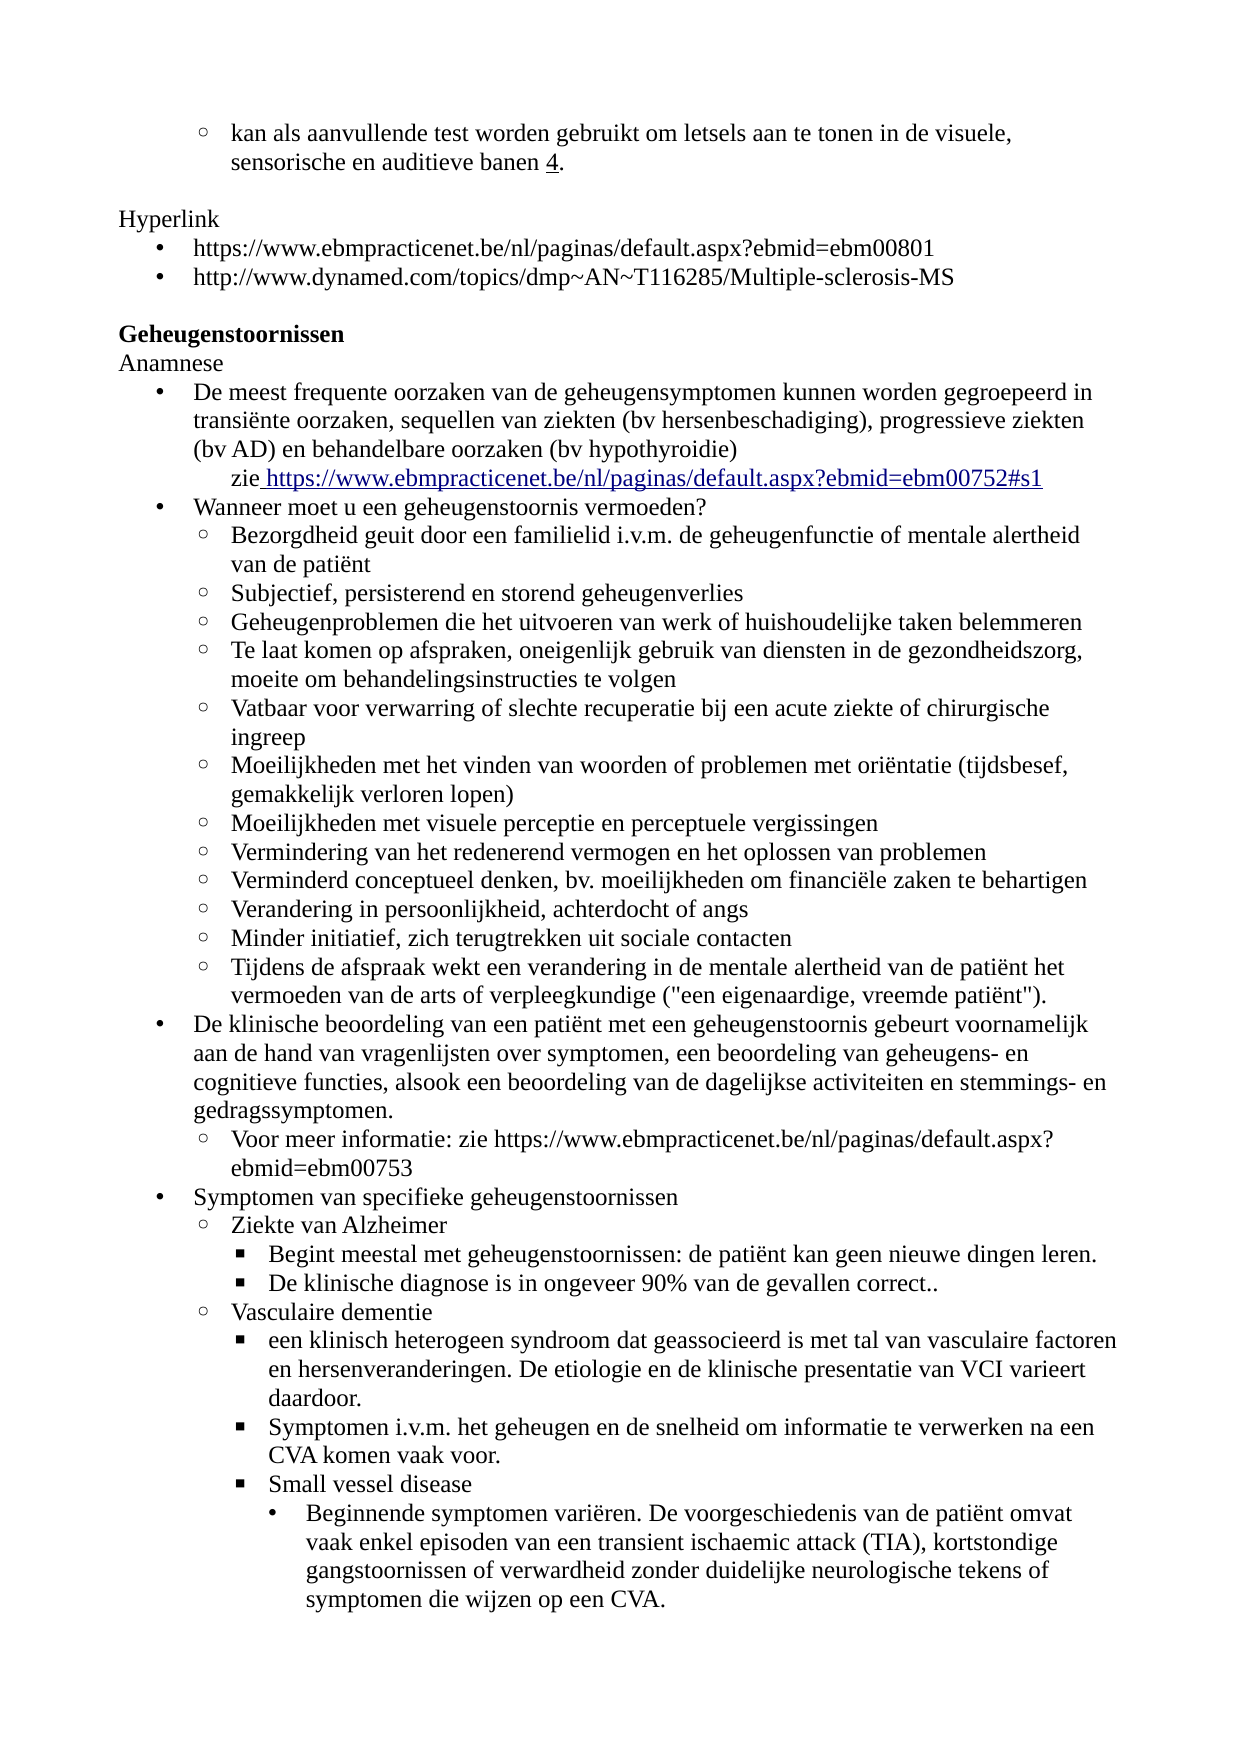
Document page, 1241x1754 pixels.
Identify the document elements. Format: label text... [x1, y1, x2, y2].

list Moeilijkheden met visuele perceptie en perceptuele vergissingen [193, 808, 1122, 837]
list Begint meestal met geheugenstoornissen: de patiënt kan geen nieuwe dingen leren. [231, 1239, 1122, 1268]
list Beginnende symptomen variëren. De voorgeschiedenis van de patiënt omvat vaak enkel episoden van een transient ischaemic attack (TIA), kortstondige gangstoornissen of verwardheid zonder duidelijke neurologische tekens of symptomen die wijzen op een CVA. [268, 1498, 1122, 1613]
list Voor meer informatie: zie https://www.ebmpracticenet.be/nl/paginas/default.aspx?ebmid=ebm00753 [193, 1124, 1122, 1182]
text Anamnese [118, 348, 1122, 377]
list https://www.ebmpracticenet.be/nl/paginas/default.aspx?ebmid=ebm00801 [156, 233, 1122, 262]
list een klinisch heterogeen syndroom dat geassocieerd is met tal van vasculaire factoren en hersenveranderingen. De etiologie en de klinische presentatie van VCI varieert daardoor. [231, 1326, 1122, 1412]
list Symptomen van specifieke geheugenstoornissen [156, 1182, 1122, 1211]
list Ziekte van Alzheimer [193, 1211, 1122, 1239]
list Minder initiatief, zich terugtrekken uit sociale contacten [193, 923, 1122, 952]
list Tijdens de afspraak wekt een verandering in de mentale alertheid van de patiënt het vermoeden van de arts of verpleegkundige ("een eigenaardige, vreemde patiënt"). [193, 952, 1122, 1009]
text zie https://www.ebmpracticenet.be/nl/paginas/default.aspx?ebmid=ebm00752#s1 [231, 463, 1122, 492]
list Wanneer moet u een geheugenstoornis vermoeden? [156, 492, 1122, 521]
list Moeilijkheden met het vinden van woorden of problemen met oriëntatie (tijdsbesef, gemakkelijk verloren lopen) [193, 751, 1122, 808]
list Verminderd conceptueel denken, bv. moeilijkheden om financiële zaken te behartigen [193, 866, 1122, 894]
text Geheugenstoornissen [118, 319, 1122, 348]
list kan als aanvullende test worden gebruikt om letsels aan te tonen in de visuele, sensorische en auditieve banen 4. [193, 118, 1122, 176]
list Geheugenproblemen die het uitvoeren van werk of huishoudelijke taken belemmeren [193, 607, 1122, 636]
list Symptomen i.v.m. het geheugen en de snelheid om informatie te verwerken na een CVA komen vaak voor. [231, 1412, 1122, 1469]
list De klinische beoordeling van een patiënt met een geheugenstoornis gebeurt voornamelijk aan de hand van vragenlijsten over symptomen, een beoordeling van geheugens- en cognitieve functies, alsook een beoordeling van de dagelijkse activiteiten en stemmings- en gedragssymptomen. [156, 1009, 1122, 1124]
list Verandering in persoonlijkheid, achterdocht of angs [193, 894, 1122, 923]
list Vatbaar voor verwarring of slechte recuperatie bij een acute ziekte of chirurgische ingreep [193, 693, 1122, 751]
list Bezorgdheid geuit door een familielid i.v.m. de geheugenfunctie of mentale alertheid van de patiënt [193, 521, 1122, 578]
list Subjectief, persisterend en storend geheugenverlies [193, 578, 1122, 607]
list http://www.dynamed.com/topics/dmp~AN~T116285/Multiple-sclerosis-MS [156, 262, 1122, 291]
list De meest frequente oorzaken van de geheugensymptomen kunnen worden gegroepeerd in transiënte oorzaken, sequellen van ziekten (bv hersenbeschadiging), progressieve ziekten (bv AD) en behandelbare oorzaken (bv hypothyroidie) [156, 377, 1122, 463]
list Te laat komen op afspraken, oneigenlijk gebruik van diensten in de gezondheidszorg, moeite om behandelingsinstructies te volgen [193, 636, 1122, 693]
list De klinische diagnose is in ongeveer 90% van de gevallen correct.. [231, 1268, 1122, 1297]
list Vermindering van het redenerend vermogen en het oplossen van problemen [193, 837, 1122, 866]
list Small vessel disease [231, 1469, 1122, 1498]
list Vasculaire dementie [193, 1297, 1122, 1326]
text Hyperlink [118, 204, 1122, 233]
